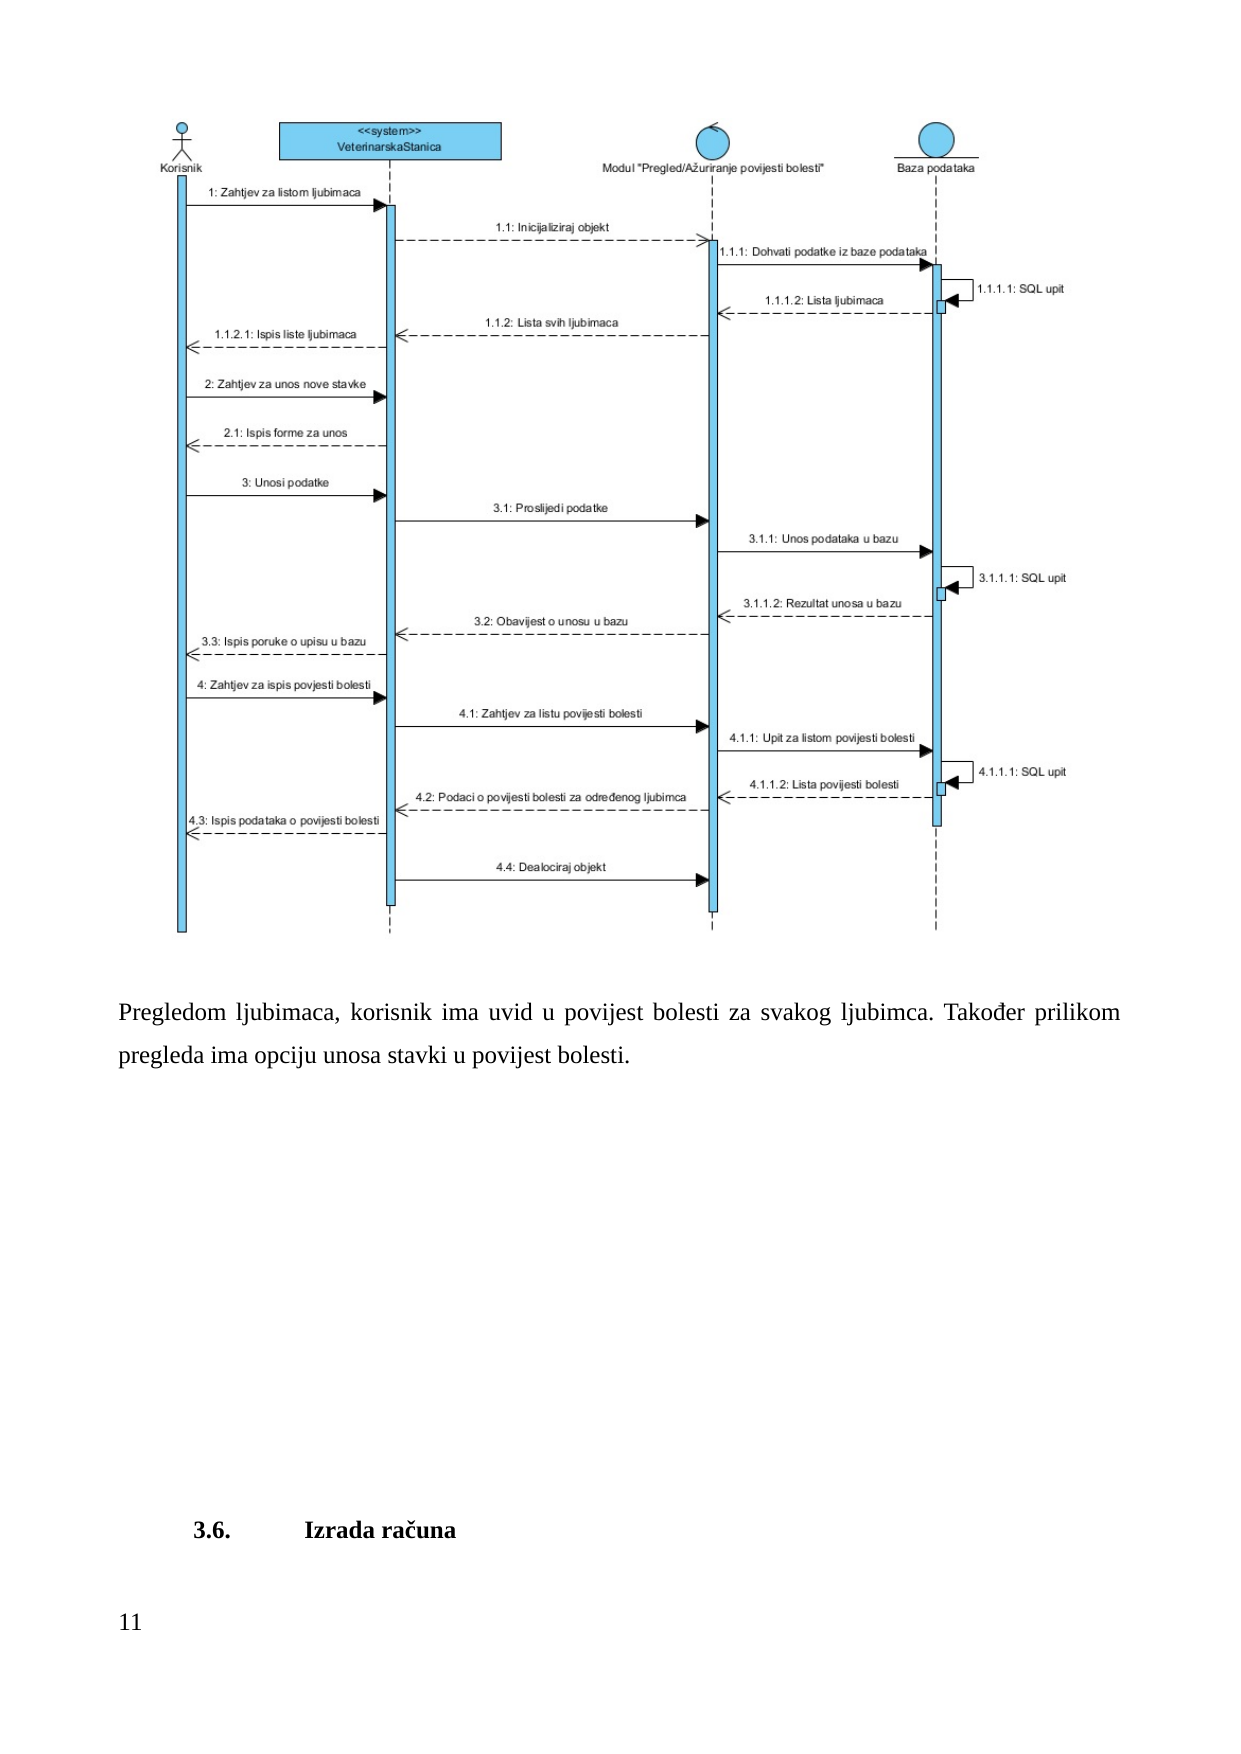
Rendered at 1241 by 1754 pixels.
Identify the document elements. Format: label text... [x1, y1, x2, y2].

list Izrada računa [193, 1515, 1122, 1544]
picture [155, 118, 1085, 940]
text Pregledom ljubimaca, korisnik ima uvid u povijest bolesti za svakog ljubimca. Također prilikom pregleda ima opciju unosa stavki u povijest bolesti. [118, 997, 1122, 1069]
